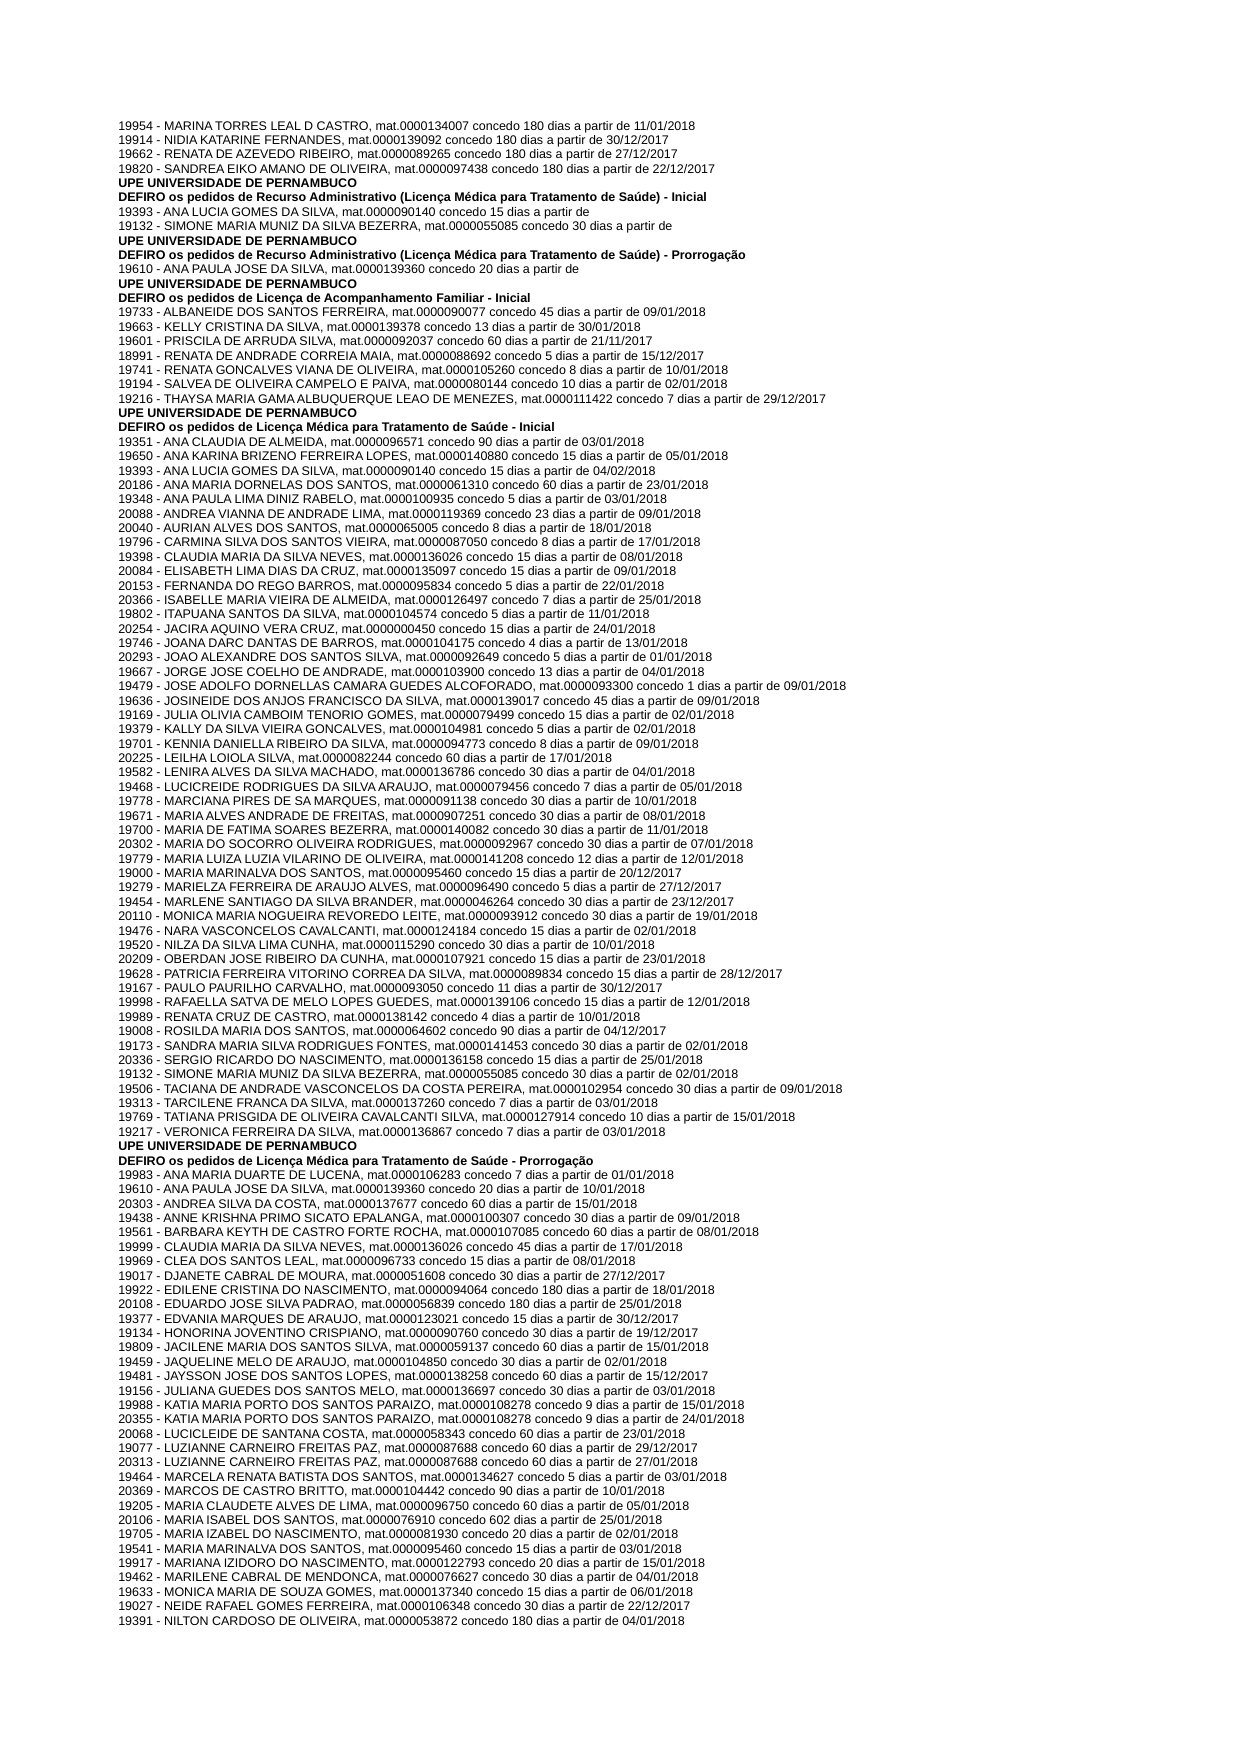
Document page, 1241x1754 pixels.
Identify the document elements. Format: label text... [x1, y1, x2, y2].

text 20186 - ANA MARIA DORNELAS DOS SANTOS, mat.0000061310 concedo 60 dias a partir de 23/01/2018 [118, 477, 1122, 492]
text 19662 - RENATA DE AZEVEDO RIBEIRO, mat.0000089265 concedo 180 dias a partir de 27/12/2017 [118, 147, 1122, 161]
text 19476 - NARA VASCONCELOS CAVALCANTI, mat.0000124184 concedo 15 dias a partir de 02/01/2018 [118, 923, 1122, 937]
text 19027 - NEIDE RAFAEL GOMES FERREIRA, mat.0000106348 concedo 30 dias a partir de 22/12/2017 [118, 1599, 1122, 1613]
text 20106 - MARIA ISABEL DOS SANTOS, mat.0000076910 concedo 602 dias a partir de 25/01/2018 [118, 1512, 1122, 1527]
text 19988 - KATIA MARIA PORTO DOS SANTOS PARAIZO, mat.0000108278 concedo 9 dias a partir de 15/01/2018 [118, 1397, 1122, 1412]
text 19167 - PAULO PAURILHO CARVALHO, mat.0000093050 concedo 11 dias a partir de 30/12/2017 [118, 981, 1122, 995]
text 19438 - ANNE KRISHNA PRIMO SICATO EPALANGA, mat.0000100307 concedo 30 dias a partir de 09/01/2018 [118, 1211, 1122, 1225]
text 19741 - RENATA GONCALVES VIANA DE OLIVEIRA, mat.0000105260 concedo 8 dias a partir de 10/01/2018 [118, 362, 1122, 377]
text DEFIRO os pedidos de Licença de Acompanhamento Familiar - Inicial [118, 291, 1122, 305]
text UPE UNIVERSIDADE DE PERNAMBUCO [118, 1139, 1122, 1153]
text 19398 - CLAUDIA MARIA DA SILVA NEVES, mat.0000136026 concedo 15 dias a partir de 08/01/2018 [118, 549, 1122, 564]
text 19351 - ANA CLAUDIA DE ALMEIDA, mat.0000096571 concedo 90 dias a partir de 03/01/2018 [118, 434, 1122, 449]
text 19520 - NILZA DA SILVA LIMA CUNHA, mat.0000115290 concedo 30 dias a partir de 10/01/2018 [118, 937, 1122, 952]
text 19393 - ANA LUCIA GOMES DA SILVA, mat.0000090140 concedo 15 dias a partir de [118, 204, 1122, 219]
text 19969 - CLEA DOS SANTOS LEAL, mat.0000096733 concedo 15 dias a partir de 08/01/2018 [118, 1254, 1122, 1268]
text 19393 - ANA LUCIA GOMES DA SILVA, mat.0000090140 concedo 15 dias a partir de 04/02/2018 [118, 463, 1122, 477]
text UPE UNIVERSIDADE DE PERNAMBUCO [118, 406, 1122, 420]
text 19989 - RENATA CRUZ DE CASTRO, mat.0000138142 concedo 4 dias a partir de 10/01/2018 [118, 1009, 1122, 1024]
text 19700 - MARIA DE FATIMA SOARES BEZERRA, mat.0000140082 concedo 30 dias a partir de 11/01/2018 [118, 822, 1122, 837]
text 19008 - ROSILDA MARIA DOS SANTOS, mat.0000064602 concedo 90 dias a partir de 04/12/2017 [118, 1024, 1122, 1038]
text 19779 - MARIA LUIZA LUZIA VILARINO DE OLIVEIRA, mat.0000141208 concedo 12 dias a partir de 12/01/2018 [118, 851, 1122, 866]
text 19802 - ITAPUANA SANTOS DA SILVA, mat.0000104574 concedo 5 dias a partir de 11/01/2018 [118, 607, 1122, 621]
text 19983 - ANA MARIA DUARTE DE LUCENA, mat.0000106283 concedo 7 dias a partir de 01/01/2018 [118, 1167, 1122, 1182]
text 19671 - MARIA ALVES ANDRADE DE FREITAS, mat.0000907251 concedo 30 dias a partir de 08/01/2018 [118, 808, 1122, 822]
text 19391 - NILTON CARDOSO DE OLIVEIRA, mat.0000053872 concedo 180 dias a partir de 04/01/2018 [118, 1613, 1122, 1627]
text 19917 - MARIANA IZIDORO DO NASCIMENTO, mat.0000122793 concedo 20 dias a partir de 15/01/2018 [118, 1556, 1122, 1570]
text 19667 - JORGE JOSE COELHO DE ANDRADE, mat.0000103900 concedo 13 dias a partir de 04/01/2018 [118, 664, 1122, 679]
text 19506 - TACIANA DE ANDRADE VASCONCELOS DA COSTA PEREIRA, mat.0000102954 concedo 30 dias a partir de 09/01/2018 [118, 1081, 1122, 1096]
text 19809 - JACILENE MARIA DOS SANTOS SILVA, mat.0000059137 concedo 60 dias a partir de 15/01/2018 [118, 1340, 1122, 1354]
text UPE UNIVERSIDADE DE PERNAMBUCO [118, 233, 1122, 247]
text 20153 - FERNANDA DO REGO BARROS, mat.0000095834 concedo 5 dias a partir de 22/01/2018 [118, 578, 1122, 592]
text 19132 - SIMONE MARIA MUNIZ DA SILVA BEZERRA, mat.0000055085 concedo 30 dias a partir de 02/01/2018 [118, 1067, 1122, 1081]
text 20366 - ISABELLE MARIA VIEIRA DE ALMEIDA, mat.0000126497 concedo 7 dias a partir de 25/01/2018 [118, 592, 1122, 607]
text 20084 - ELISABETH LIMA DIAS DA CRUZ, mat.0000135097 concedo 15 dias a partir de 09/01/2018 [118, 564, 1122, 578]
text 19194 - SALVEA DE OLIVEIRA CAMPELO E PAIVA, mat.0000080144 concedo 10 dias a partir de 02/01/2018 [118, 377, 1122, 391]
text 19914 - NIDIA KATARINE FERNANDES, mat.0000139092 concedo 180 dias a partir de 30/12/2017 [118, 132, 1122, 147]
text 19796 - CARMINA SILVA DOS SANTOS VIEIRA, mat.0000087050 concedo 8 dias a partir de 17/01/2018 [118, 535, 1122, 549]
text 19169 - JULIA OLIVIA CAMBOIM TENORIO GOMES, mat.0000079499 concedo 15 dias a partir de 02/01/2018 [118, 707, 1122, 722]
text 19561 - BARBARA KEYTH DE CASTRO FORTE ROCHA, mat.0000107085 concedo 60 dias a partir de 08/01/2018 [118, 1225, 1122, 1239]
text 19217 - VERONICA FERREIRA DA SILVA, mat.0000136867 concedo 7 dias a partir de 03/01/2018 [118, 1124, 1122, 1139]
text 19778 - MARCIANA PIRES DE SA MARQUES, mat.0000091138 concedo 30 dias a partir de 10/01/2018 [118, 794, 1122, 808]
text 19705 - MARIA IZABEL DO NASCIMENTO, mat.0000081930 concedo 20 dias a partir de 02/01/2018 [118, 1527, 1122, 1541]
text 19610 - ANA PAULA JOSE DA SILVA, mat.0000139360 concedo 20 dias a partir de [118, 262, 1122, 276]
text 19582 - LENIRA ALVES DA SILVA MACHADO, mat.0000136786 concedo 30 dias a partir de 04/01/2018 [118, 765, 1122, 779]
text 19279 - MARIELZA FERREIRA DE ARAUJO ALVES, mat.0000096490 concedo 5 dias a partir de 27/12/2017 [118, 880, 1122, 894]
text 20209 - OBERDAN JOSE RIBEIRO DA CUNHA, mat.0000107921 concedo 15 dias a partir de 23/01/2018 [118, 952, 1122, 966]
text 20355 - KATIA MARIA PORTO DOS SANTOS PARAIZO, mat.0000108278 concedo 9 dias a partir de 24/01/2018 [118, 1412, 1122, 1426]
text 20336 - SERGIO RICARDO DO NASCIMENTO, mat.0000136158 concedo 15 dias a partir de 25/01/2018 [118, 1052, 1122, 1067]
text 19541 - MARIA MARINALVA DOS SANTOS, mat.0000095460 concedo 15 dias a partir de 03/01/2018 [118, 1541, 1122, 1556]
text 19636 - JOSINEIDE DOS ANJOS FRANCISCO DA SILVA, mat.0000139017 concedo 45 dias a partir de 09/01/2018 [118, 693, 1122, 707]
text 20088 - ANDREA VIANNA DE ANDRADE LIMA, mat.0000119369 concedo 23 dias a partir de 09/01/2018 [118, 506, 1122, 521]
text 19922 - EDILENE CRISTINA DO NASCIMENTO, mat.0000094064 concedo 180 dias a partir de 18/01/2018 [118, 1282, 1122, 1297]
text DEFIRO os pedidos de Licença Médica para Tratamento de Saúde - Prorrogação [118, 1153, 1122, 1167]
text 19998 - RAFAELLA SATVA DE MELO LOPES GUEDES, mat.0000139106 concedo 15 dias a partir de 12/01/2018 [118, 995, 1122, 1009]
text 19663 - KELLY CRISTINA DA SILVA, mat.0000139378 concedo 13 dias a partir de 30/01/2018 [118, 319, 1122, 334]
text 19077 - LUZIANNE CARNEIRO FREITAS PAZ, mat.0000087688 concedo 60 dias a partir de 29/12/2017 [118, 1441, 1122, 1455]
text 19348 - ANA PAULA LIMA DINIZ RABELO, mat.0000100935 concedo 5 dias a partir de 03/01/2018 [118, 492, 1122, 506]
text 19459 - JAQUELINE MELO DE ARAUJO, mat.0000104850 concedo 30 dias a partir de 02/01/2018 [118, 1354, 1122, 1369]
text 19377 - EDVANIA MARQUES DE ARAUJO, mat.0000123021 concedo 15 dias a partir de 30/12/2017 [118, 1311, 1122, 1326]
text 19156 - JULIANA GUEDES DOS SANTOS MELO, mat.0000136697 concedo 30 dias a partir de 03/01/2018 [118, 1383, 1122, 1397]
text 20225 - LEILHA LOIOLA SILVA, mat.0000082244 concedo 60 dias a partir de 17/01/2018 [118, 751, 1122, 765]
text 19628 - PATRICIA FERREIRA VITORINO CORREA DA SILVA, mat.0000089834 concedo 15 dias a partir de 28/12/2017 [118, 966, 1122, 981]
text DEFIRO os pedidos de Recurso Administrativo (Licença Médica para Tratamento de Saúde) - Inicial [118, 190, 1122, 204]
text DEFIRO os pedidos de Licença Médica para Tratamento de Saúde - Inicial [118, 420, 1122, 434]
text UPE UNIVERSIDADE DE PERNAMBUCO [118, 276, 1122, 291]
text UPE UNIVERSIDADE DE PERNAMBUCO [118, 176, 1122, 190]
text 19462 - MARILENE CABRAL DE MENDONCA, mat.0000076627 concedo 30 dias a partir de 04/01/2018 [118, 1570, 1122, 1584]
text 20108 - EDUARDO JOSE SILVA PADRAO, mat.0000056839 concedo 180 dias a partir de 25/01/2018 [118, 1297, 1122, 1311]
text 20254 - JACIRA AQUINO VERA CRUZ, mat.0000000450 concedo 15 dias a partir de 24/01/2018 [118, 621, 1122, 636]
text 18991 - RENATA DE ANDRADE CORREIA MAIA, mat.0000088692 concedo 5 dias a partir de 15/12/2017 [118, 348, 1122, 362]
text 19481 - JAYSSON JOSE DOS SANTOS LOPES, mat.0000138258 concedo 60 dias a partir de 15/12/2017 [118, 1369, 1122, 1383]
text 19017 - DJANETE CABRAL DE MOURA, mat.0000051608 concedo 30 dias a partir de 27/12/2017 [118, 1268, 1122, 1282]
text 19132 - SIMONE MARIA MUNIZ DA SILVA BEZERRA, mat.0000055085 concedo 30 dias a partir de [118, 219, 1122, 233]
text 19733 - ALBANEIDE DOS SANTOS FERREIRA, mat.0000090077 concedo 45 dias a partir de 09/01/2018 [118, 305, 1122, 319]
text 19479 - JOSE ADOLFO DORNELLAS CAMARA GUEDES ALCOFORADO, mat.0000093300 concedo 1 dias a partir de 09/01/2018 [118, 679, 1122, 693]
text 19464 - MARCELA RENATA BATISTA DOS SANTOS, mat.0000134627 concedo 5 dias a partir de 03/01/2018 [118, 1469, 1122, 1484]
text 19601 - PRISCILA DE ARRUDA SILVA, mat.0000092037 concedo 60 dias a partir de 21/11/2017 [118, 334, 1122, 348]
text 19173 - SANDRA MARIA SILVA RODRIGUES FONTES, mat.0000141453 concedo 30 dias a partir de 02/01/2018 [118, 1038, 1122, 1052]
text 20303 - ANDREA SILVA DA COSTA, mat.0000137677 concedo 60 dias a partir de 15/01/2018 [118, 1196, 1122, 1211]
text 19468 - LUCICREIDE RODRIGUES DA SILVA ARAUJO, mat.0000079456 concedo 7 dias a partir de 05/01/2018 [118, 779, 1122, 794]
text 19313 - TARCILENE FRANCA DA SILVA, mat.0000137260 concedo 7 dias a partir de 03/01/2018 [118, 1096, 1122, 1110]
text 20313 - LUZIANNE CARNEIRO FREITAS PAZ, mat.0000087688 concedo 60 dias a partir de 27/01/2018 [118, 1455, 1122, 1469]
text 20293 - JOAO ALEXANDRE DOS SANTOS SILVA, mat.0000092649 concedo 5 dias a partir de 01/01/2018 [118, 650, 1122, 664]
text 19454 - MARLENE SANTIAGO DA SILVA BRANDER, mat.0000046264 concedo 30 dias a partir de 23/12/2017 [118, 894, 1122, 909]
text 20068 - LUCICLEIDE DE SANTANA COSTA, mat.0000058343 concedo 60 dias a partir de 23/01/2018 [118, 1426, 1122, 1441]
text 19000 - MARIA MARINALVA DOS SANTOS, mat.0000095460 concedo 15 dias a partir de 20/12/2017 [118, 866, 1122, 880]
text 19999 - CLAUDIA MARIA DA SILVA NEVES, mat.0000136026 concedo 45 dias a partir de 17/01/2018 [118, 1239, 1122, 1254]
text 19610 - ANA PAULA JOSE DA SILVA, mat.0000139360 concedo 20 dias a partir de 10/01/2018 [118, 1182, 1122, 1196]
text DEFIRO os pedidos de Recurso Administrativo (Licença Médica para Tratamento de Saúde) - Prorrogação [118, 247, 1122, 262]
text 20110 - MONICA MARIA NOGUEIRA REVOREDO LEITE, mat.0000093912 concedo 30 dias a partir de 19/01/2018 [118, 909, 1122, 923]
text 19746 - JOANA DARC DANTAS DE BARROS, mat.0000104175 concedo 4 dias a partir de 13/01/2018 [118, 636, 1122, 650]
text 19633 - MONICA MARIA DE SOUZA GOMES, mat.0000137340 concedo 15 dias a partir de 06/01/2018 [118, 1584, 1122, 1599]
text 19134 - HONORINA JOVENTINO CRISPIANO, mat.0000090760 concedo 30 dias a partir de 19/12/2017 [118, 1326, 1122, 1340]
text 19650 - ANA KARINA BRIZENO FERREIRA LOPES, mat.0000140880 concedo 15 dias a partir de 05/01/2018 [118, 449, 1122, 463]
text 20040 - AURIAN ALVES DOS SANTOS, mat.0000065005 concedo 8 dias a partir de 18/01/2018 [118, 521, 1122, 535]
text 19954 - MARINA TORRES LEAL D CASTRO, mat.0000134007 concedo 180 dias a partir de 11/01/2018 [118, 118, 1122, 132]
text 19820 - SANDREA EIKO AMANO DE OLIVEIRA, mat.0000097438 concedo 180 dias a partir de 22/12/2017 [118, 161, 1122, 176]
text 19205 - MARIA CLAUDETE ALVES DE LIMA, mat.0000096750 concedo 60 dias a partir de 05/01/2018 [118, 1498, 1122, 1512]
text 19769 - TATIANA PRISGIDA DE OLIVEIRA CAVALCANTI SILVA, mat.0000127914 concedo 10 dias a partir de 15/01/2018 [118, 1110, 1122, 1124]
text 20302 - MARIA DO SOCORRO OLIVEIRA RODRIGUES, mat.0000092967 concedo 30 dias a partir de 07/01/2018 [118, 837, 1122, 851]
text 20369 - MARCOS DE CASTRO BRITTO, mat.0000104442 concedo 90 dias a partir de 10/01/2018 [118, 1484, 1122, 1498]
text 19216 - THAYSA MARIA GAMA ALBUQUERQUE LEAO DE MENEZES, mat.0000111422 concedo 7 dias a partir de 29/12/2017 [118, 391, 1122, 406]
text 19701 - KENNIA DANIELLA RIBEIRO DA SILVA, mat.0000094773 concedo 8 dias a partir de 09/01/2018 [118, 736, 1122, 751]
text 19379 - KALLY DA SILVA VIEIRA GONCALVES, mat.0000104981 concedo 5 dias a partir de 02/01/2018 [118, 722, 1122, 736]
